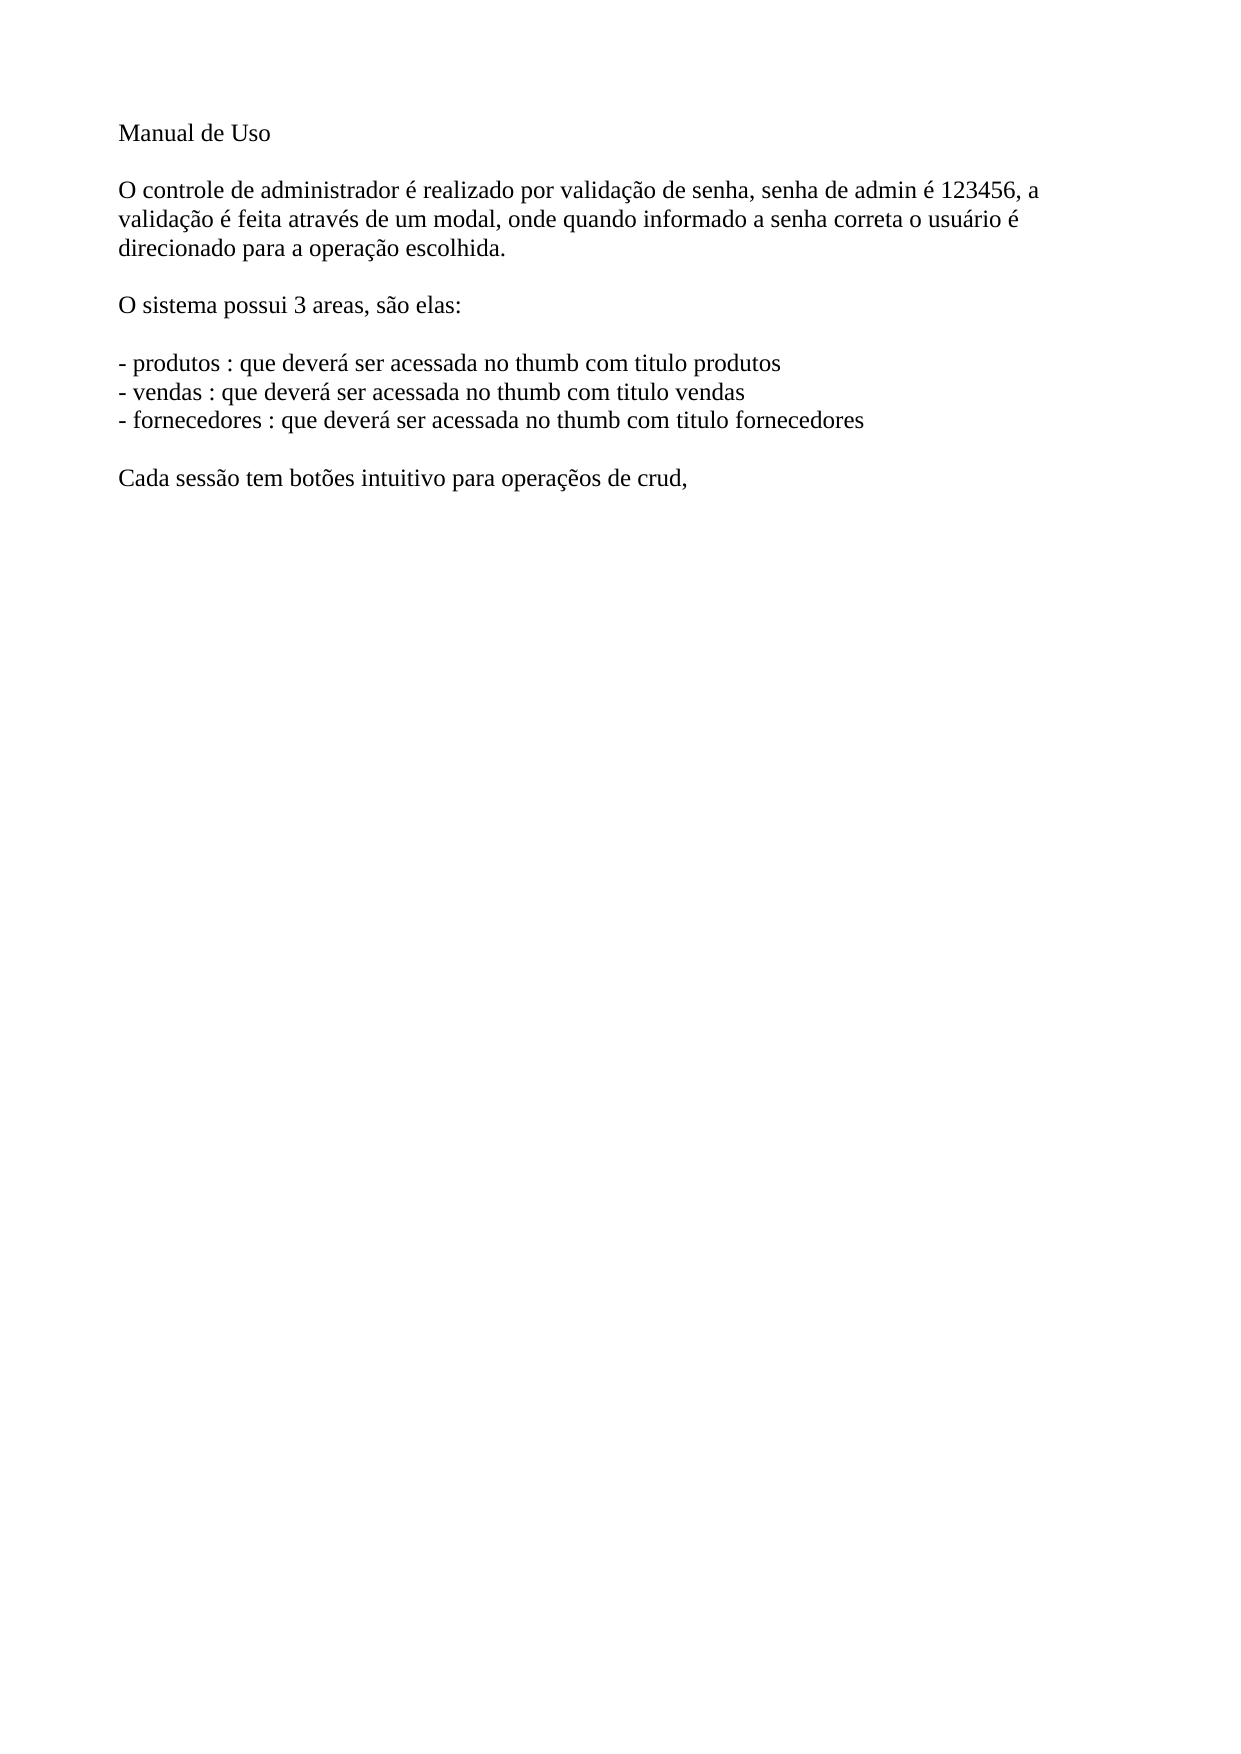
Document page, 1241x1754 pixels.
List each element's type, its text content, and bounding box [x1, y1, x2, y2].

text - fornecedores : que deverá ser acessada no thumb com titulo fornecedores [118, 406, 1122, 434]
text - vendas : que deverá ser acessada no thumb com titulo vendas [118, 377, 1122, 406]
text O controle de administrador é realizado por validação de senha, senha de admin é 123456, a validação é feita através de um modal, onde quando informado a senha correta o usuário é direcionado para a operação escolhida. [118, 176, 1122, 262]
text Cada sessão tem botões intuitivo para operaçẽos de crud, [118, 463, 1122, 492]
text Manual de Uso [118, 118, 1122, 147]
text - produtos : que deverá ser acessada no thumb com titulo produtos [118, 348, 1122, 377]
text O sistema possui 3 areas, são elas: [118, 291, 1122, 319]
